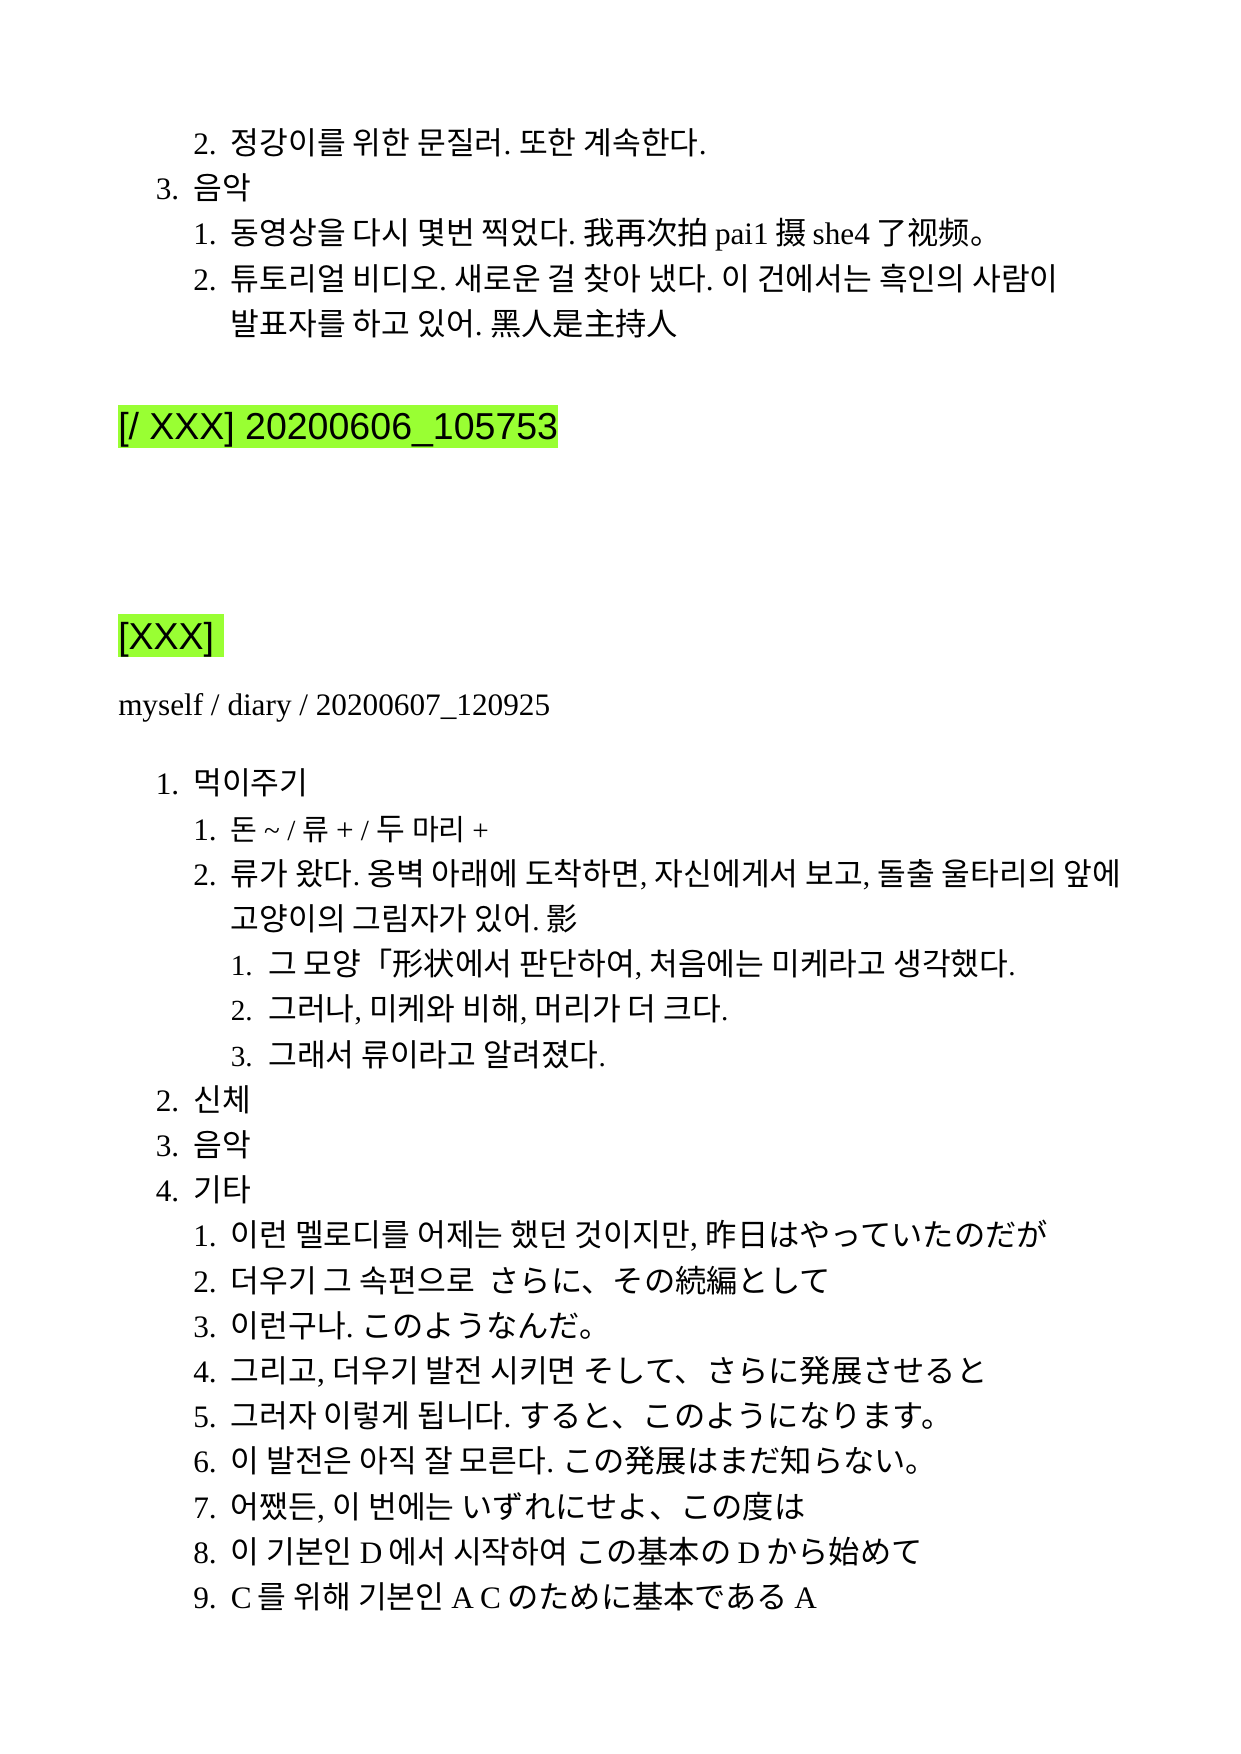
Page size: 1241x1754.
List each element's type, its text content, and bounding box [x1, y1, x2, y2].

list 그래서 류이라고 알려졌다. [231, 1030, 1122, 1075]
list 류가 왔다. 옹벽 아래에 도착하면, 자신에게서 보고, 돌출 울타리의 앞에 고양이의 그림자가 있어. 影 [193, 849, 1122, 939]
text [/ XXX] 20200606_105753 [118, 404, 1122, 448]
list 튜토리얼 비디오. 새로운 걸 찾아 냈다. 이 건에서는 흑인의 사람이 발표자를 하고 있어. 黑人是主持人 [193, 254, 1122, 344]
list 이런구나. このようなんだ。 [193, 1301, 1122, 1346]
list 음악 [156, 163, 1122, 208]
list C를 위해 기본인 A Cのために基本であるA [193, 1572, 1122, 1617]
list 기타 [156, 1165, 1122, 1211]
list 정강이를 위한 문질러. 또한 계속한다. [193, 118, 1122, 163]
list 그러나, 미케와 비해, 머리가 더 크다. [231, 984, 1122, 1030]
list 돈 ~ / 류 + / 두 마리 + [193, 804, 1122, 849]
list 이 기본인 D에서 시작하여 この基本のDから始めて [193, 1527, 1122, 1572]
list 동영상을 다시 몇번 찍었다. 我再次拍pai1摄she4了视频。 [193, 208, 1122, 254]
list 어쨌든, 이 번에는 いずれにせよ、この度は [193, 1482, 1122, 1527]
list 이런 멜로디를 어제는 했던 것이지만, 昨日はやっていたのだが [193, 1211, 1122, 1256]
list 그러자 이렇게 됩니다. すると、このようになります。 [193, 1391, 1122, 1437]
list 음악 [156, 1120, 1122, 1165]
list 더우기 그 속편으로 さらに、その続編として [193, 1256, 1122, 1301]
list 그리고, 더우기 발전 시키면 そして、さらに発展させると [193, 1346, 1122, 1391]
list 신체 [156, 1075, 1122, 1120]
text [XXX] [118, 614, 1122, 657]
list 그 모양「形状에서 판단하여, 처음에는 미케라고 생각했다. [231, 939, 1122, 984]
list 이 발전은 아직 잘 모른다. この発展はまだ知らない。 [193, 1437, 1122, 1482]
text myself / diary / 20200607_120925 [118, 687, 1122, 722]
list 먹이주기 [156, 758, 1122, 804]
